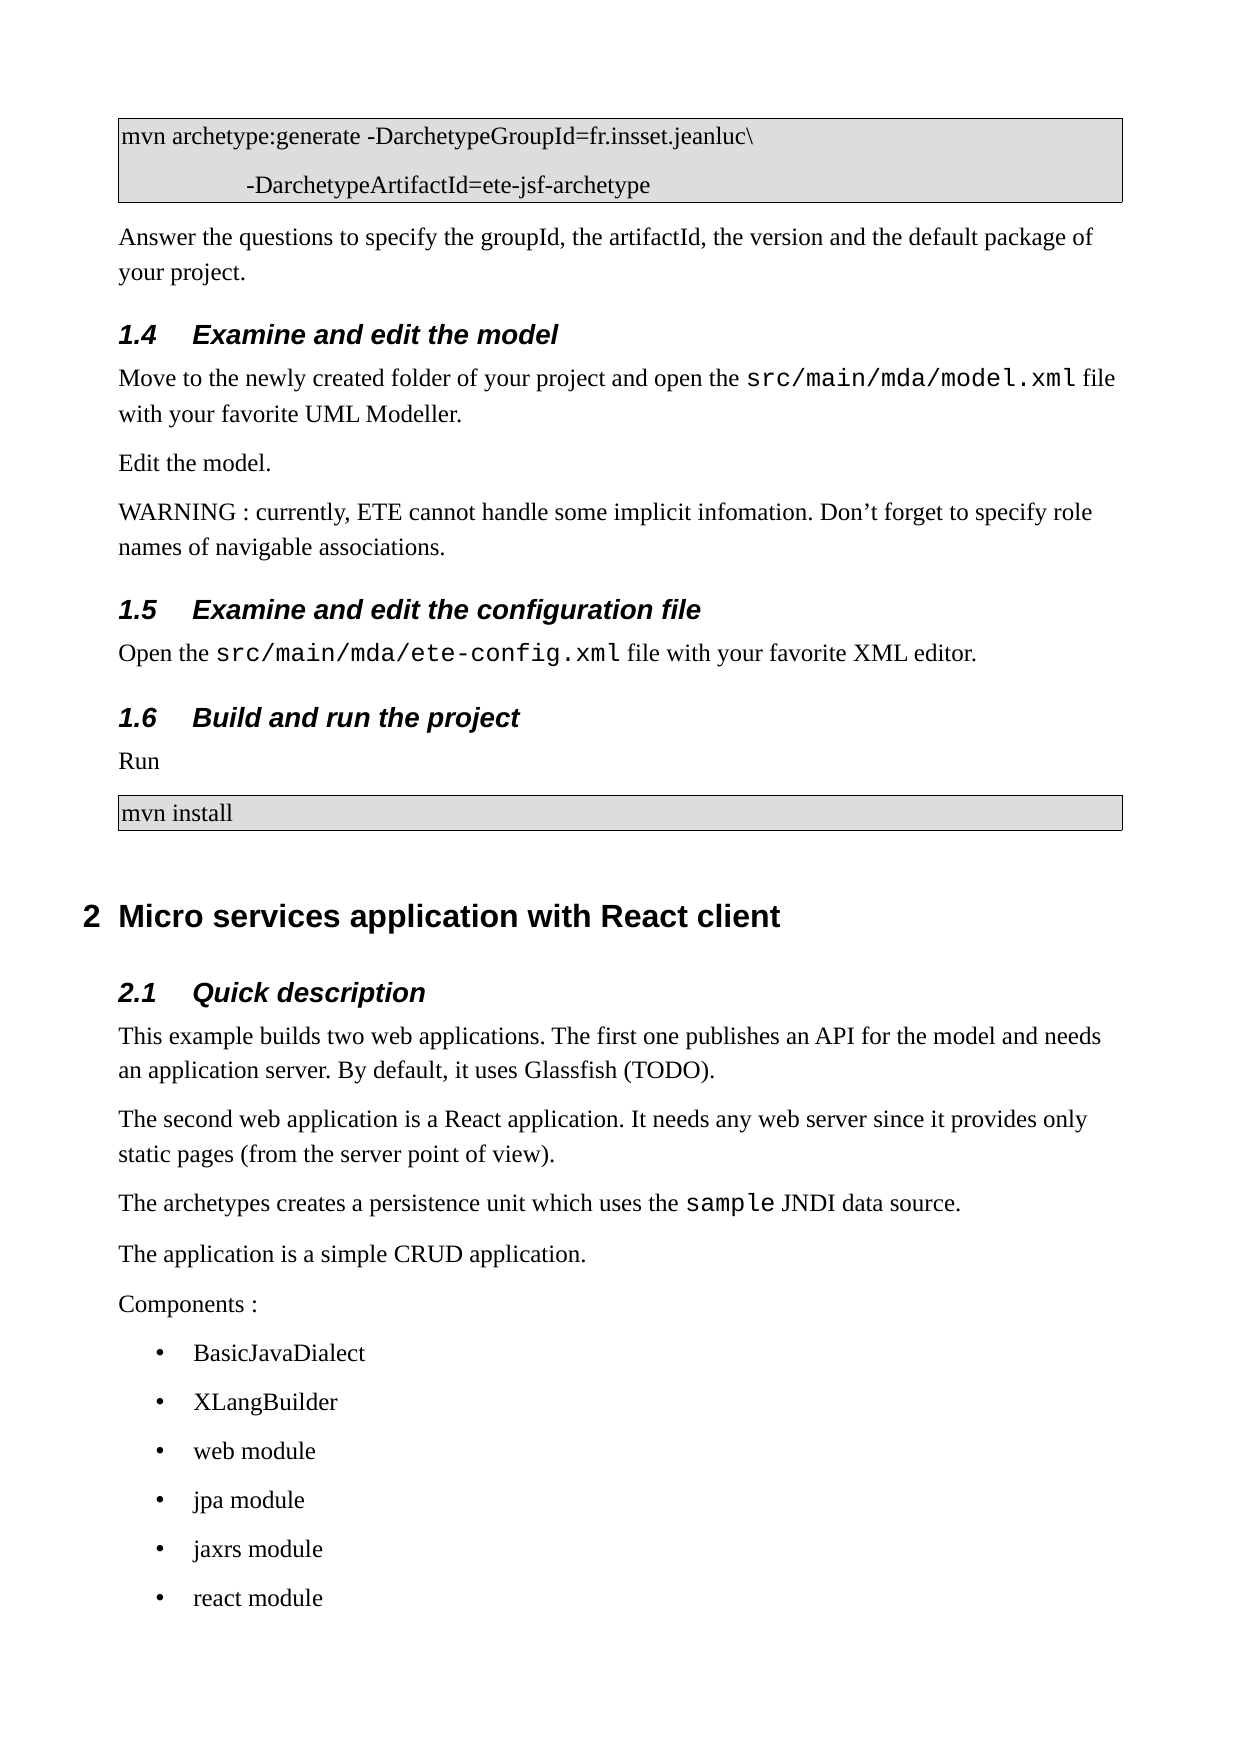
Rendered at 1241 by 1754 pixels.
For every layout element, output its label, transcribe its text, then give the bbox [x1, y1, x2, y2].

subtitle Micro services application with React client [83, 898, 1122, 934]
text Answer the questions to specify the groupId, the artifactId, the version and the default package of your project. [118, 222, 1122, 286]
text Move to the newly created folder of your project and open the src/main/mda/model.xml file with your favorite UML Modeller. [118, 363, 1122, 428]
list BasicJavaDialect [156, 1338, 1122, 1366]
text The archetypes creates a persistence unit which uses the sample JNDI data source. [118, 1188, 1122, 1219]
subtitle Quick description [118, 977, 1122, 1008]
list mvn install [119, 796, 1122, 830]
subtitle Build and run the project [118, 702, 1122, 734]
list -DarchetypeArtifactId=ete-jsf-archetype [119, 167, 1122, 202]
text This example builds two web applications. The first one publishes an API for the model and needs an application server. By default, it uses Glassfish (TODO). [118, 1021, 1122, 1084]
subtitle Examine and edit the configuration file [118, 593, 1122, 625]
list jpa module [156, 1485, 1122, 1514]
list XLangBuilder [156, 1387, 1122, 1416]
list jaxrs module [156, 1534, 1122, 1563]
text Open the src/main/mda/ete-config.xml file with your favorite XML editor. [118, 638, 1122, 669]
text WARNING : currently, ETE cannot handle some implicit infomation. Don’t forget to specify role names of navigable associations. [118, 497, 1122, 561]
text Run [118, 746, 1122, 775]
text The second web application is a React application. It needs any web server since it provides only static pages (from the server point of view). [118, 1104, 1122, 1168]
text Components : [118, 1289, 1122, 1317]
text The application is a simple CRUD application. [118, 1239, 1122, 1268]
list web module [156, 1436, 1122, 1464]
list mvn archetype:generate -DarchetypeGroupId=fr.insset.jeanluc\ [119, 119, 1122, 150]
subtitle Examine and edit the model [118, 318, 1122, 350]
text Edit the model. [118, 448, 1122, 477]
list react module [156, 1583, 1122, 1612]
